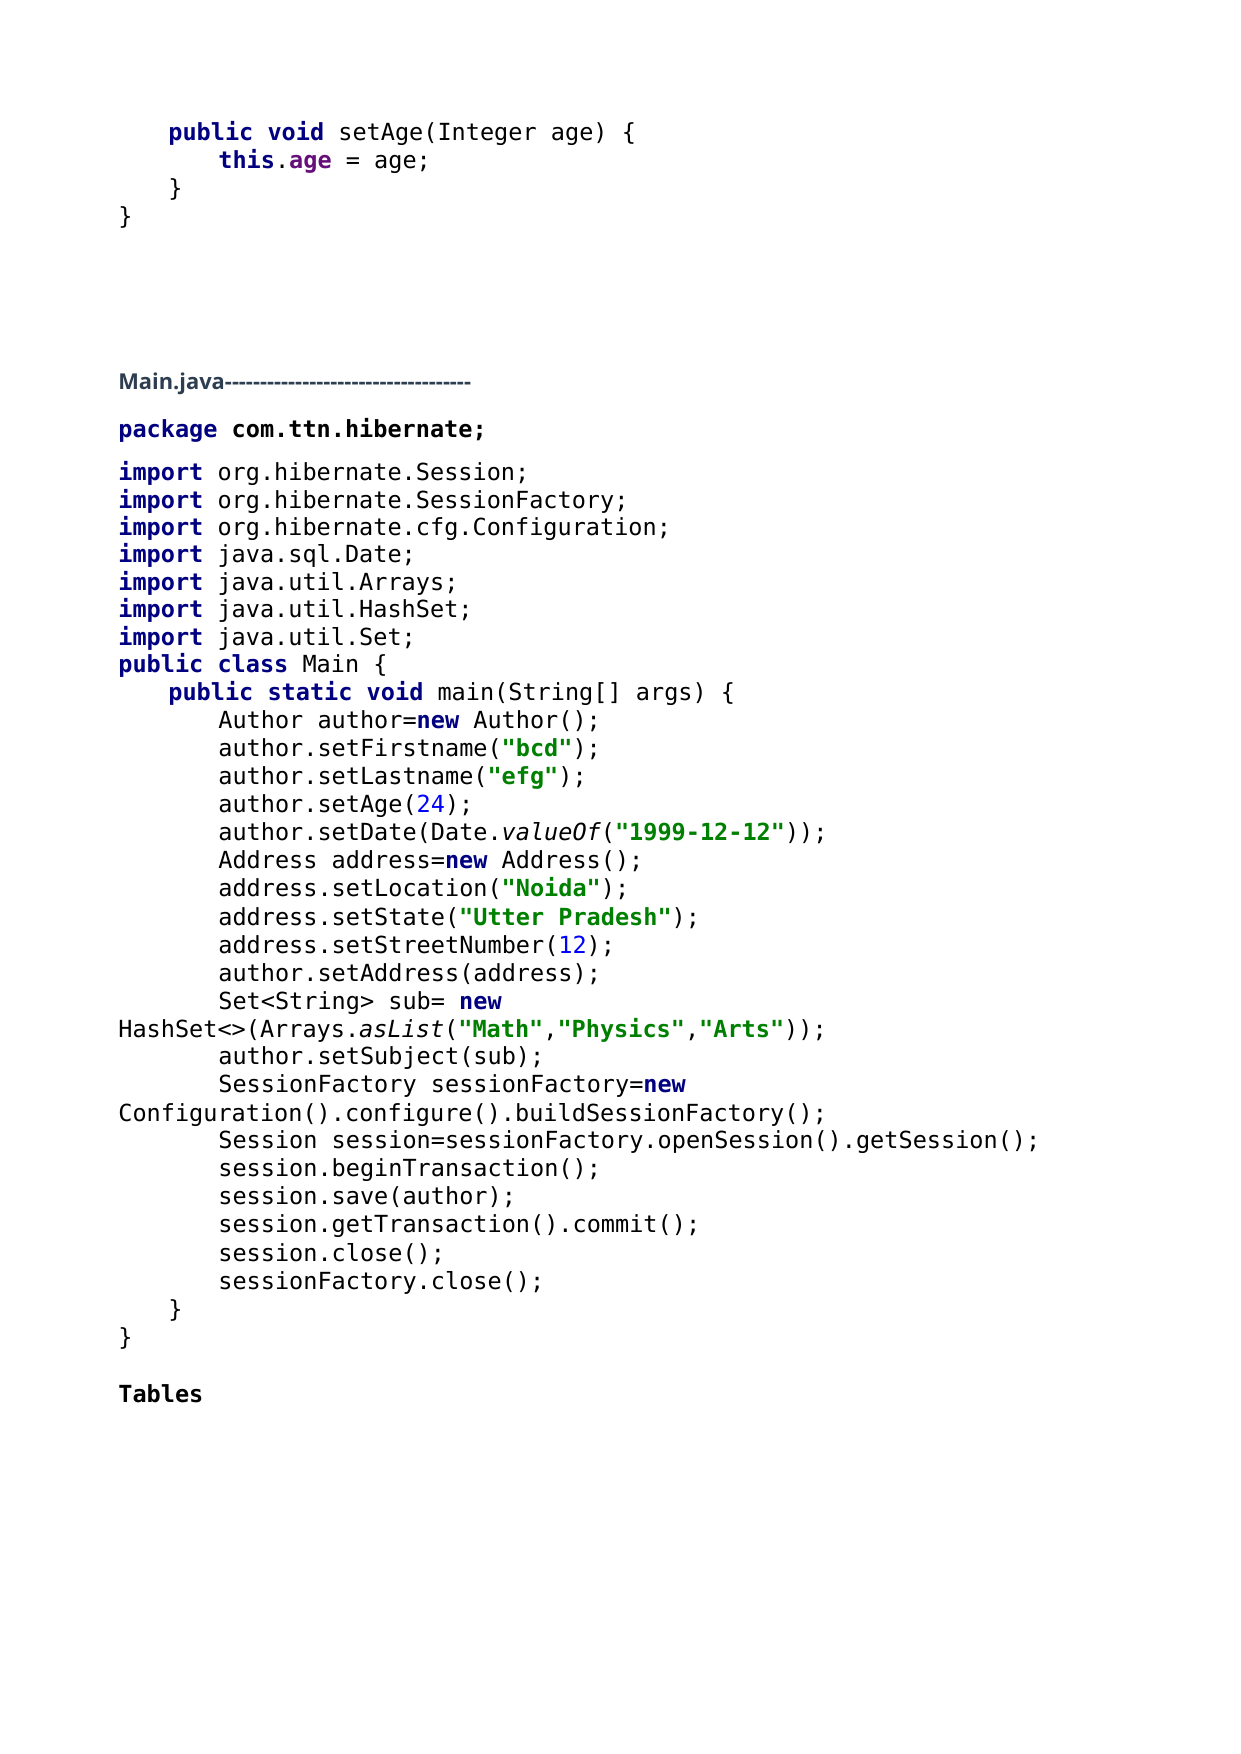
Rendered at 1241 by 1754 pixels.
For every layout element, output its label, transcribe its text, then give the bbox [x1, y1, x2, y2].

text Author author=new Author(); [118, 706, 1122, 734]
text author.setFirstname("bcd"); [118, 734, 1122, 762]
text Address address=new Address(); [118, 847, 1122, 875]
text address.setStreetNumber(12); [118, 931, 1122, 959]
text package com.ttn.hibernate; [118, 416, 1122, 443]
text import org.hibernate.cfg.Configuration; [118, 514, 1122, 541]
text sessionFactory.close(); [118, 1267, 1122, 1295]
text session.beginTransaction(); [118, 1155, 1122, 1183]
text import java.util.HashSet; [118, 596, 1122, 623]
text SessionFactory sessionFactory=new Configuration().configure().buildSessionFactory(); [118, 1071, 1122, 1127]
text Tables [118, 1380, 1122, 1408]
text import java.sql.Date; [118, 541, 1122, 568]
text author.setAddress(address); [118, 959, 1122, 987]
text public static void main(String[] args) { [118, 678, 1122, 706]
text this.age = age; [118, 146, 1122, 174]
text } [118, 202, 1122, 230]
text import java.util.Arrays; [118, 568, 1122, 596]
text public class Main { [118, 651, 1122, 678]
text author.setDate(Date.valueOf("1999-12-12")); [118, 819, 1122, 847]
text public void setAge(Integer age) { [118, 118, 1122, 146]
text Session session=sessionFactory.openSession().getSession(); [118, 1127, 1122, 1155]
text address.setLocation("Noida"); [118, 875, 1122, 903]
text author.setLastname("efg"); [118, 762, 1122, 791]
text address.setState("Utter Pradesh"); [118, 903, 1122, 931]
text session.close(); [118, 1239, 1122, 1267]
text } [118, 1295, 1122, 1323]
text import org.hibernate.SessionFactory; [118, 486, 1122, 514]
text author.setSubject(sub); [118, 1043, 1122, 1071]
text } [118, 174, 1122, 202]
text Main.java----------------------------------- [118, 366, 1122, 396]
text session.getTransaction().commit(); [118, 1211, 1122, 1239]
text author.setAge(24); [118, 791, 1122, 819]
text Set<String> sub= new HashSet<>(Arrays.asList("Math","Physics","Arts")); [118, 987, 1122, 1043]
text import java.util.Set; [118, 623, 1122, 651]
text session.save(author); [118, 1183, 1122, 1211]
text import org.hibernate.Session; [118, 459, 1122, 486]
text } [118, 1323, 1122, 1351]
